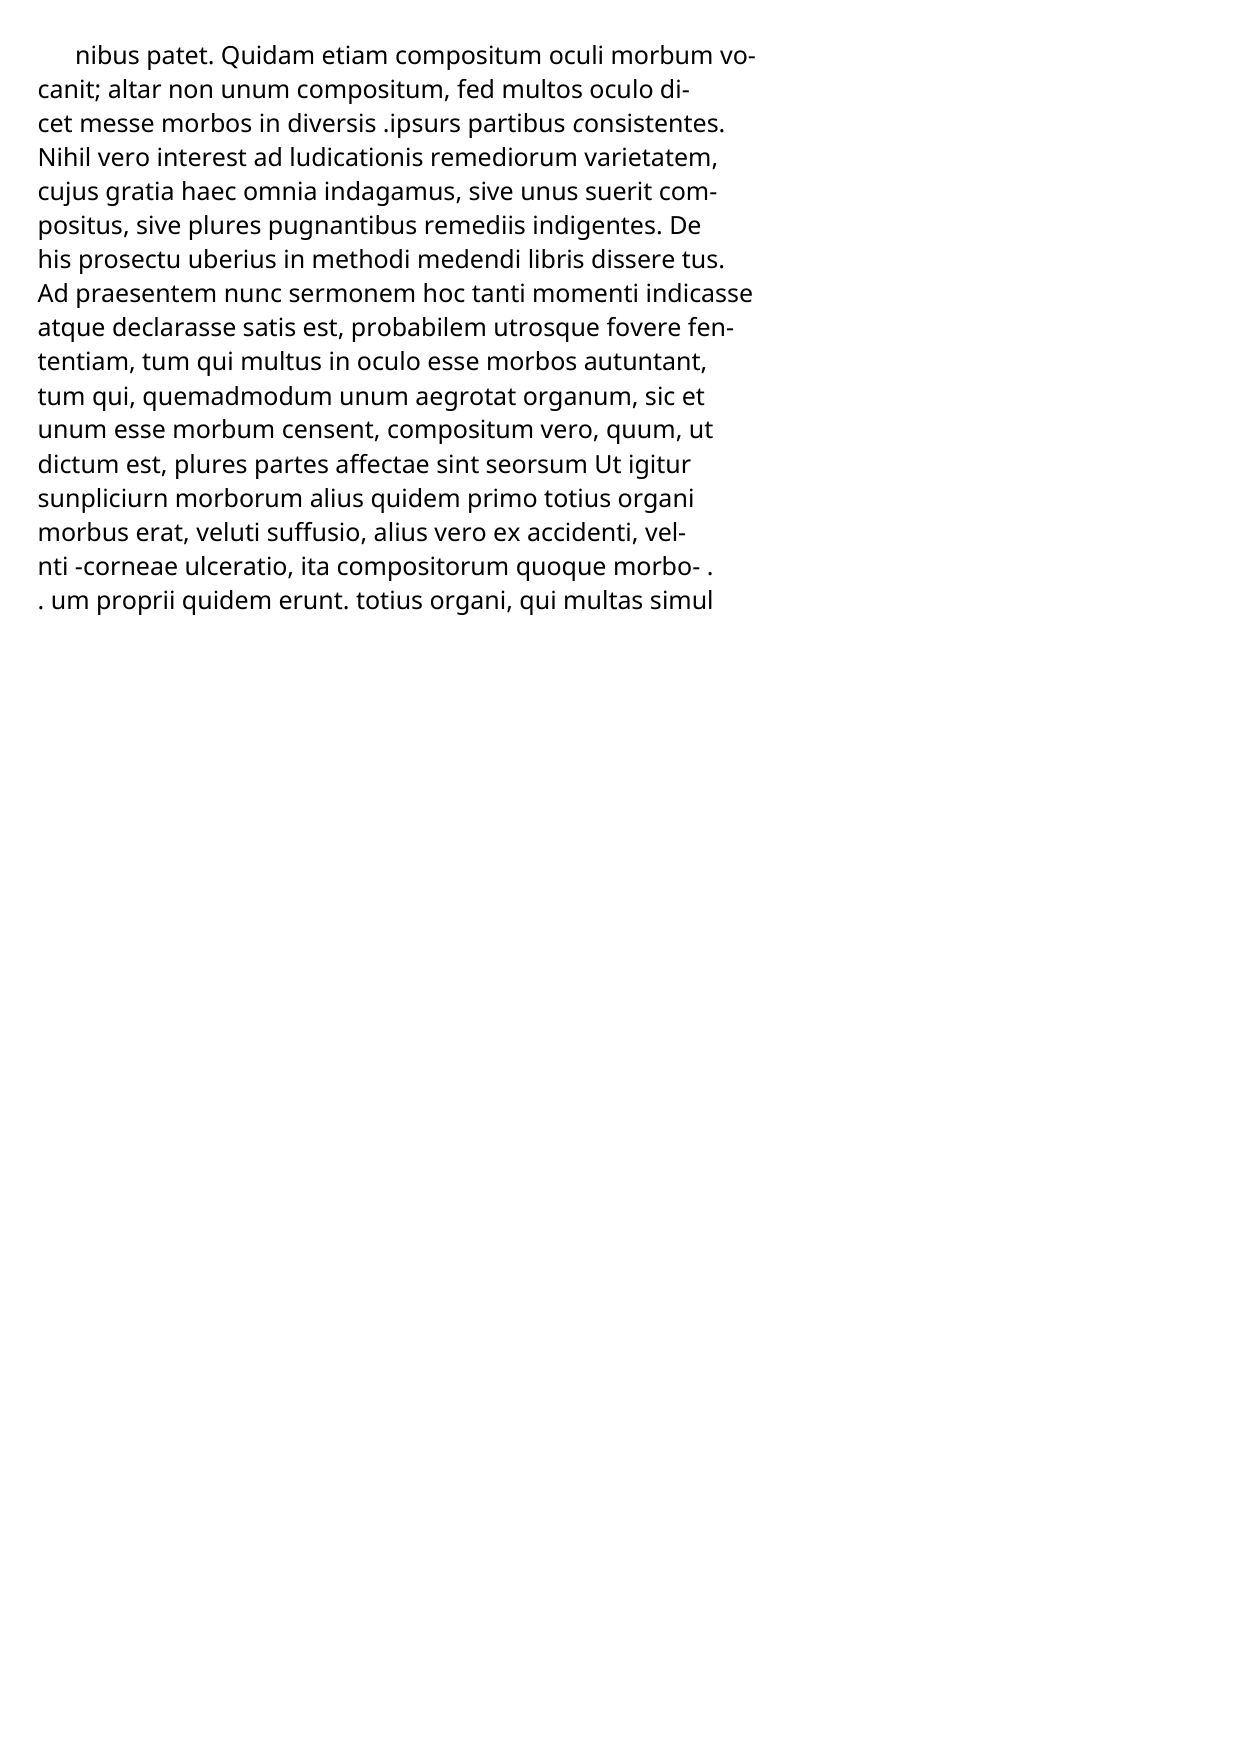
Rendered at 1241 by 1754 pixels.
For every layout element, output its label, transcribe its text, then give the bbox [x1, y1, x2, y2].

text . um proprii quidem erunt. totius organi, qui multas simul [37, 582, 1203, 617]
text nibus patet. Quidam etiam compositum oculi morbum vo- canit; altar non unum compositum, fed multos oculo di- cet messe morbos in diversis .ipsurs partibus consistentes. Nihil vero interest ad ludicationis remediorum varietatem, cujus gratia haec omnia indagamus, sive unus suerit com- positus, sive plures pugnantibus remediis indigentes. De his prosectu uberius in methodi medendi libris dissere tus. Ad praesentem nunc sermonem hoc tanti momenti indicasse atque declarasse satis est, probabilem utrosque fovere fen- tentiam, tum qui multus in oculo esse morbos autuntant, tum qui, quemadmodum unum aegrotat organum, sic et unum esse morbum censent, compositum vero, quum, ut dictum est, plures partes affectae sint seorsum Ut igitur sunpliciurn morborum alius quidem primo totius organi morbus erat, veluti suffusio, alius vero ex accidenti, vel- nti -corneae ulceratio, ita compositorum quoque morbo- . [37, 37, 1203, 582]
